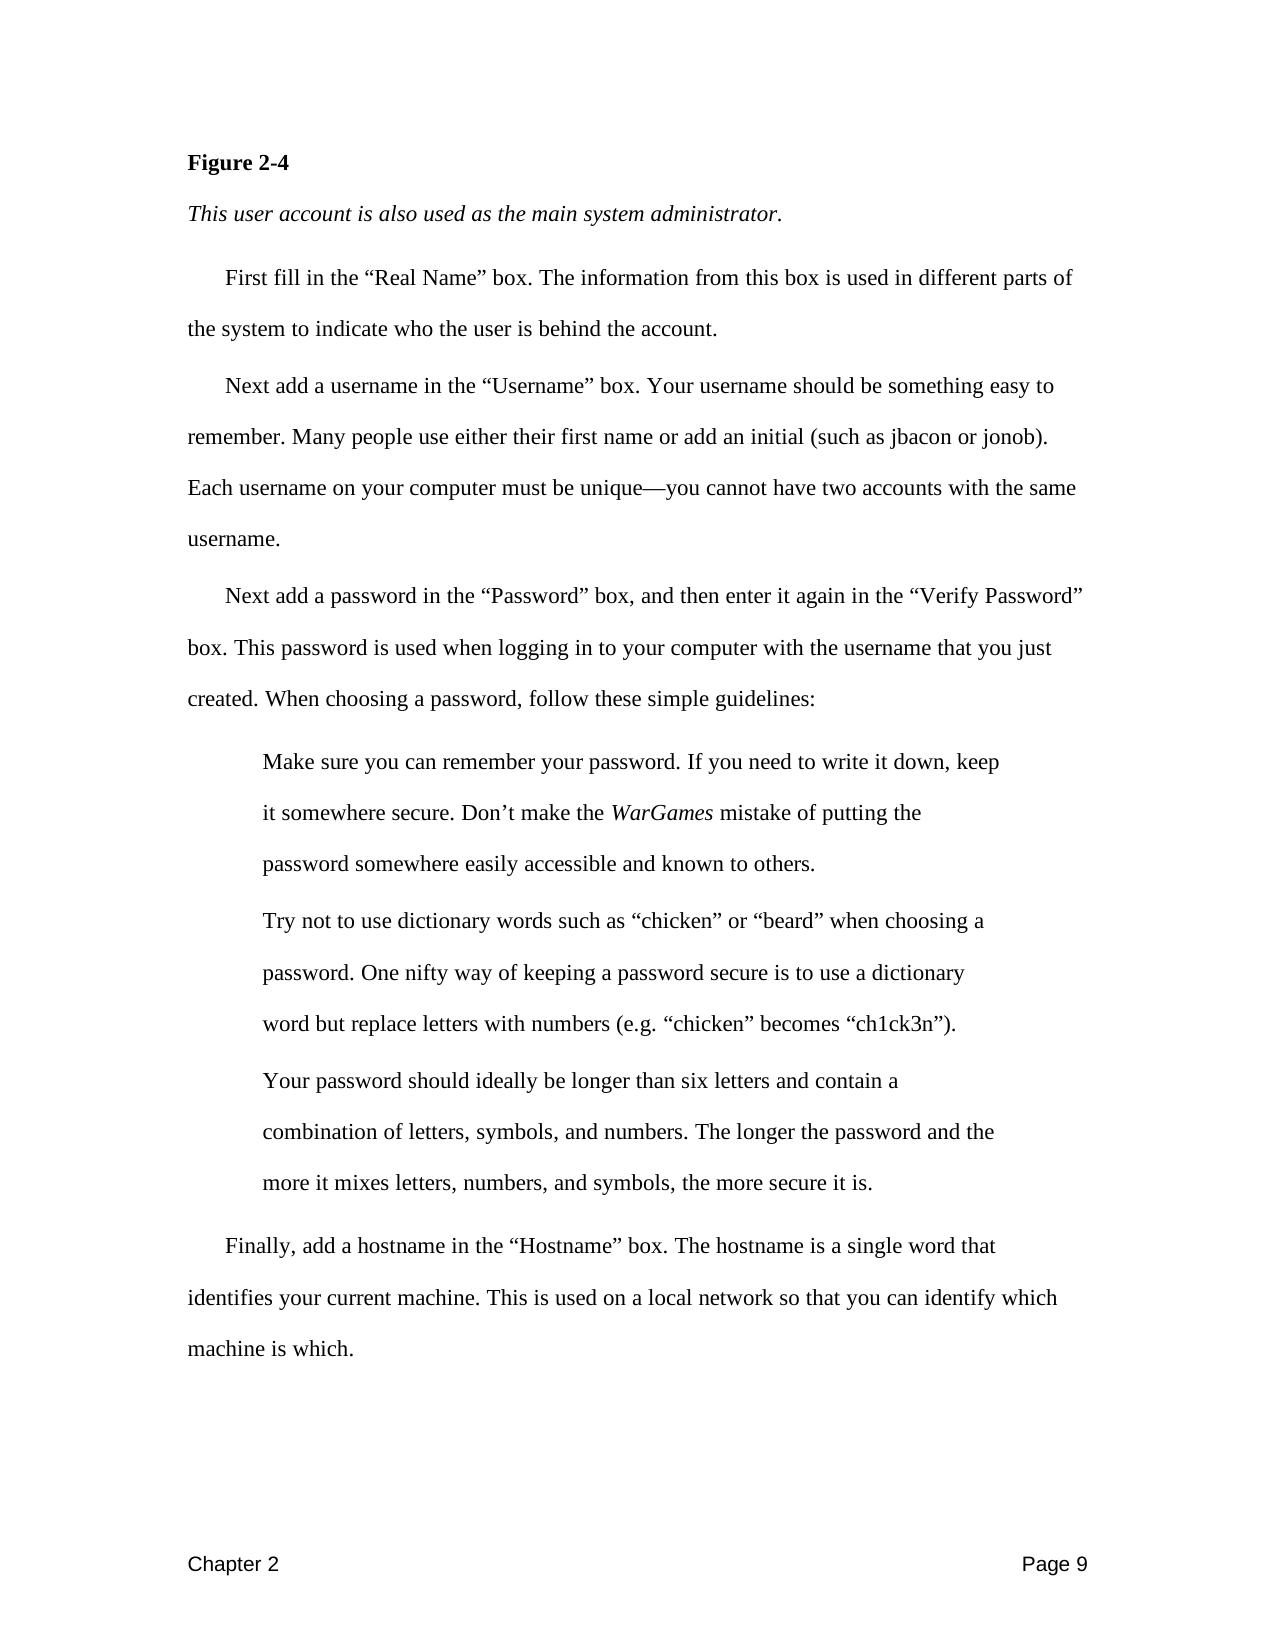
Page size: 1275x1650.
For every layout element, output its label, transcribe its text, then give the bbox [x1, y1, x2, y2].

text Try not to use dictionary words such as “chicken” or “beard” when choosing a password. One nifty way of keeping a password secure is to use a dictionary word but replace letters with numbers (e.g. “chicken” becomes “ch1ck3n”). [187, 908, 1012, 1036]
text Your password should ideally be longer than six letters and contain a combination of letters, symbols, and numbers. The longer the password and the more it mixes letters, numbers, and symbols, the more secure it is. [187, 1068, 1012, 1195]
text Figure 2-4 [187, 150, 1087, 176]
text Next add a password in the “Password” box, and then enter it again in the “Verify Password” box. This password is used when logging in to your computer with the username that you just created. When choosing a password, follow these simple guidelines: [187, 583, 1087, 711]
text Finally, add a hostname in the “Hostname” box. The hostname is a single word that identifies your current machine. This is used on a local network so that you can identify which machine is which. [187, 1233, 1087, 1361]
text Make sure you can remember your password. If you need to write it down, keep it somewhere secure. Don’t make the WarGames mistake of putting the password somewhere easily accessible and known to others. [187, 749, 1012, 877]
text This user account is also used as the main system administrator. [187, 201, 1087, 227]
text First fill in the “Real Name” box. The information from this box is used in different parts of the system to indicate who the user is behind the account. [187, 264, 1087, 341]
text Next add a username in the “Username” box. Your username should be something easy to remember. Many people use either their first name or add an initial (such as jbacon or jonob). Each username on your computer must be unique—you cannot have two accounts with the same username. [187, 373, 1087, 552]
